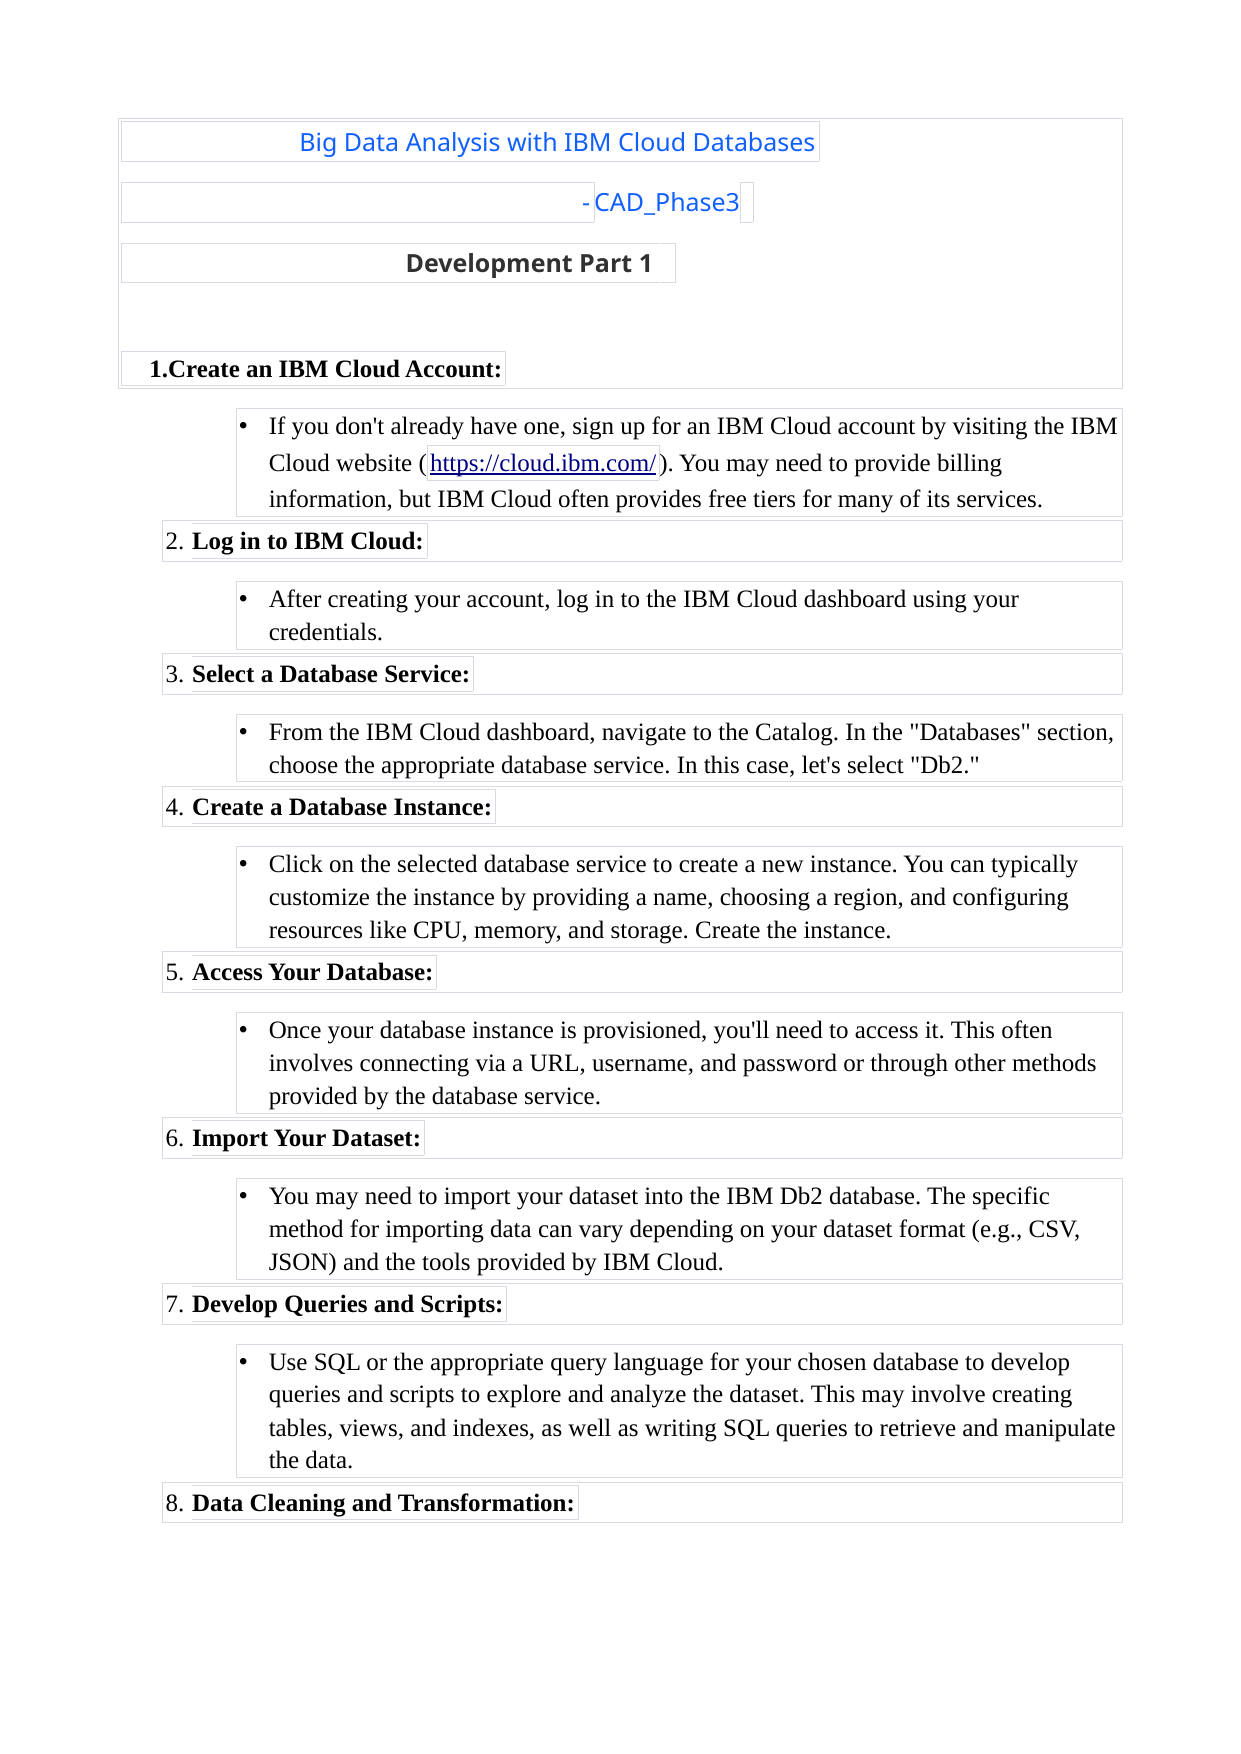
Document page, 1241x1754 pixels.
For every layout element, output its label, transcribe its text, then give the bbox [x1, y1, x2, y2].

list Log in to IBM Cloud: [163, 521, 1122, 561]
list Data Cleaning and Transformation: [163, 1483, 1122, 1522]
list Create a Database Instance: [163, 787, 1122, 826]
list Use SQL or the appropriate query language for your chosen database to develop queries and scripts to explore and analyze the dataset. This may involve creating tables, views, and indexes, as well as writing SQL queries to retrieve and manipulate the data. [237, 1345, 1122, 1477]
text Development Part 1 [119, 239, 1122, 282]
list Once your database instance is provisioned, you'll need to access it. This often involves connecting via a URL, username, and password or through other methods provided by the database service. [237, 1013, 1122, 1113]
list Select a Database Service: [163, 654, 1122, 694]
list Click on the selected database service to create a new instance. You can typically customize the instance by providing a name, choosing a region, and configuring resources like CPU, memory, and storage. Create the instance. [237, 847, 1122, 947]
text 1.Create an IBM Cloud Account: [119, 348, 1122, 388]
list After creating your account, log in to the IBM Cloud dashboard using your credentials. [237, 582, 1122, 649]
list If you don't already have one, sign up for an IBM Cloud account by visiting the IBM Cloud website (https://cloud.ibm.com/). You may need to provide billing information, but IBM Cloud often provides free tiers for many of its services. [237, 409, 1122, 516]
list Import Your Dataset: [163, 1118, 1122, 1158]
list You may need to import your dataset into the IBM Db2 database. The specific method for importing data can vary depending on your dataset format (e.g., CSV, JSON) and the tools provided by IBM Cloud. [237, 1179, 1122, 1279]
text Big Data Analysis with IBM Cloud Databases [119, 119, 1122, 161]
list Access Your Database: [163, 952, 1122, 992]
text -CAD_Phase3 [119, 179, 1122, 222]
list From the IBM Cloud dashboard, navigate to the Catalog. In the "Databases" section, choose the appropriate database service. In this case, let's select "Db2." [237, 715, 1122, 781]
list Develop Queries and Scripts: [163, 1284, 1122, 1324]
